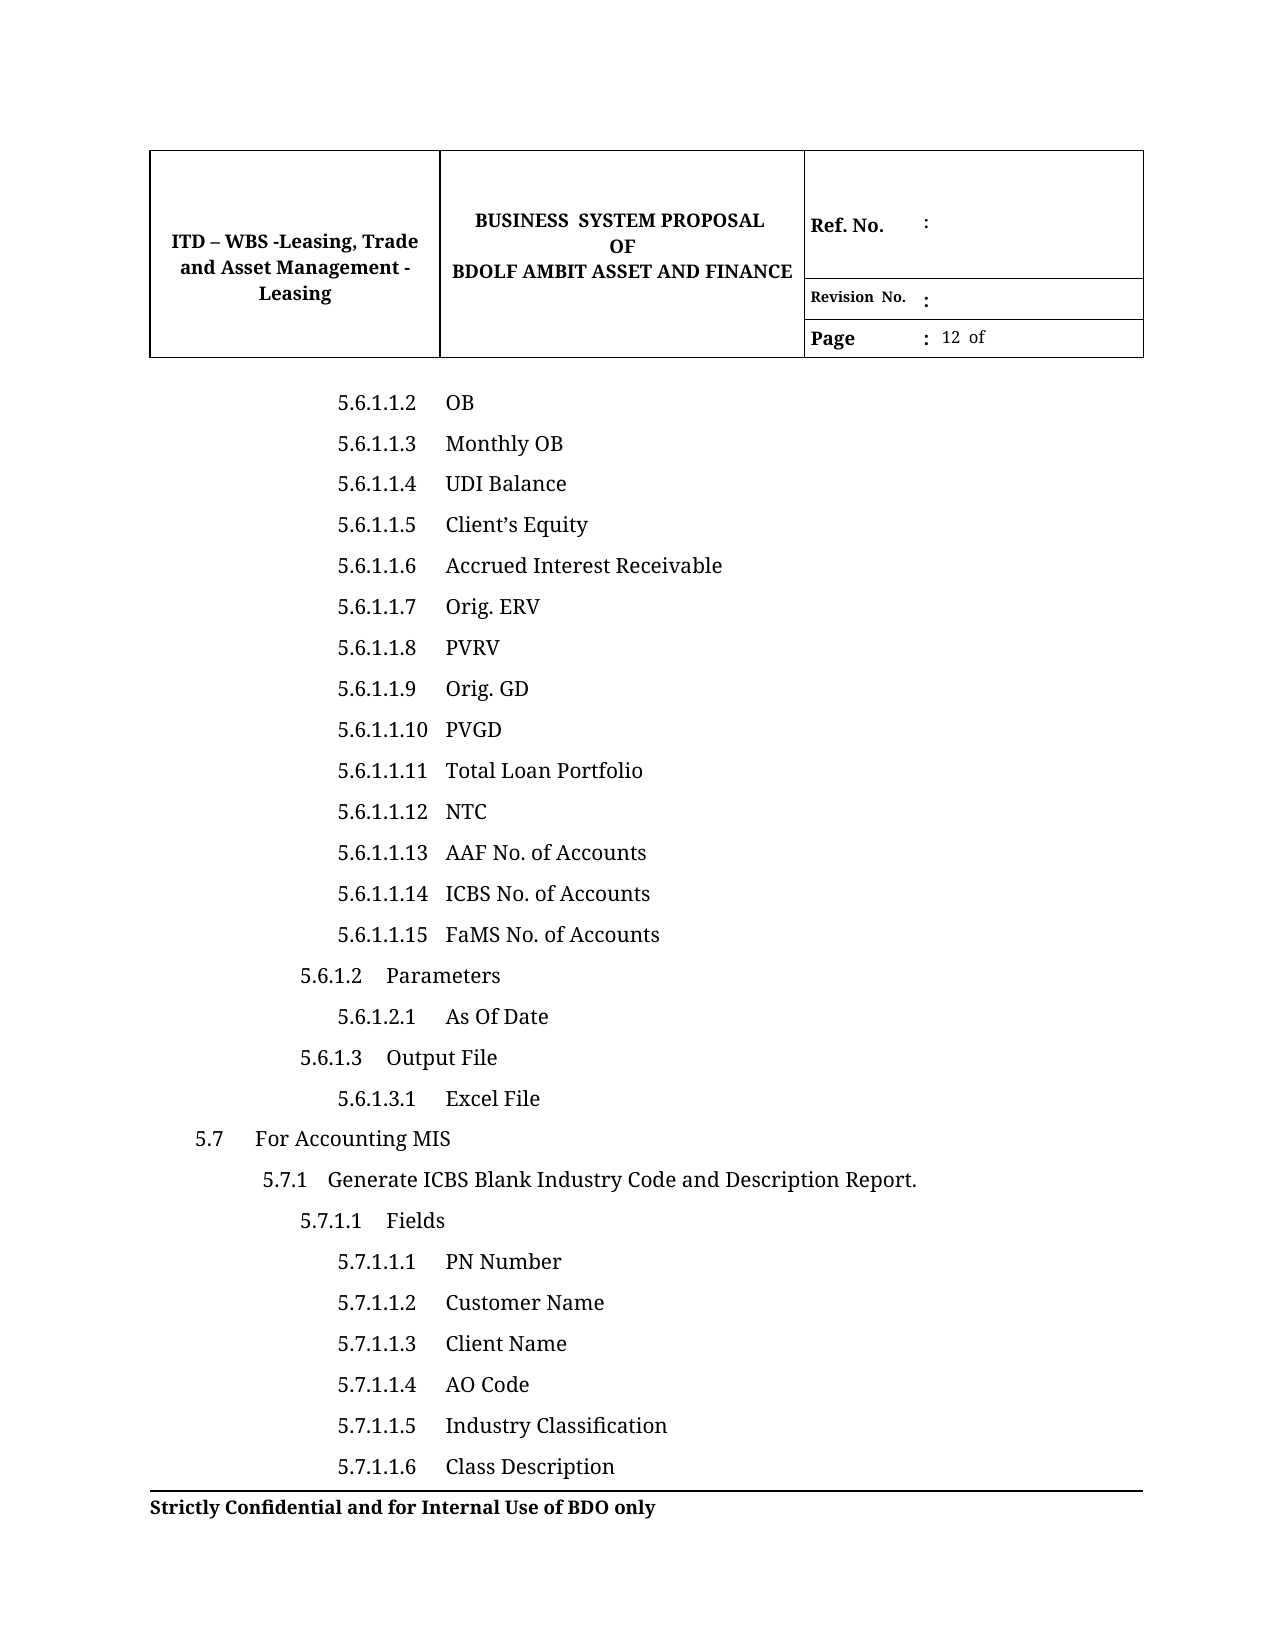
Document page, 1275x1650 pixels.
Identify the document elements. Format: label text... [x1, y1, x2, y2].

list NTC [337, 797, 1143, 826]
list Orig. GD [337, 674, 1143, 703]
list Client Name [337, 1329, 1143, 1358]
list Output File [300, 1043, 1143, 1071]
list OB [337, 388, 1143, 416]
list Fields [300, 1206, 1143, 1235]
list Customer Name [337, 1288, 1143, 1317]
list Generate ICBS Blank Industry Code and Description Report. [262, 1166, 1143, 1194]
list Accrued Interest Receivable [337, 551, 1143, 580]
list Orig. ERV [337, 592, 1143, 621]
list AAF No. of Accounts [337, 838, 1143, 866]
list Industry Classification [337, 1411, 1143, 1439]
list Parameters [300, 961, 1143, 989]
list PN Number [337, 1247, 1143, 1276]
list Class Description [337, 1452, 1143, 1481]
list For Accounting MIS [195, 1124, 1143, 1153]
list Total Loan Portfolio [337, 756, 1143, 784]
list Excel File [337, 1084, 1143, 1112]
list Client’s Equity [337, 511, 1143, 539]
list FaMS No. of Accounts [337, 920, 1143, 948]
list ICBS No. of Accounts [337, 879, 1143, 907]
list PVRV [337, 633, 1143, 662]
list As Of Date [337, 1002, 1143, 1030]
list AO Code [337, 1370, 1143, 1399]
list PVGD [337, 715, 1143, 744]
list Monthly OB [337, 429, 1143, 457]
list UDI Balance [337, 469, 1143, 498]
